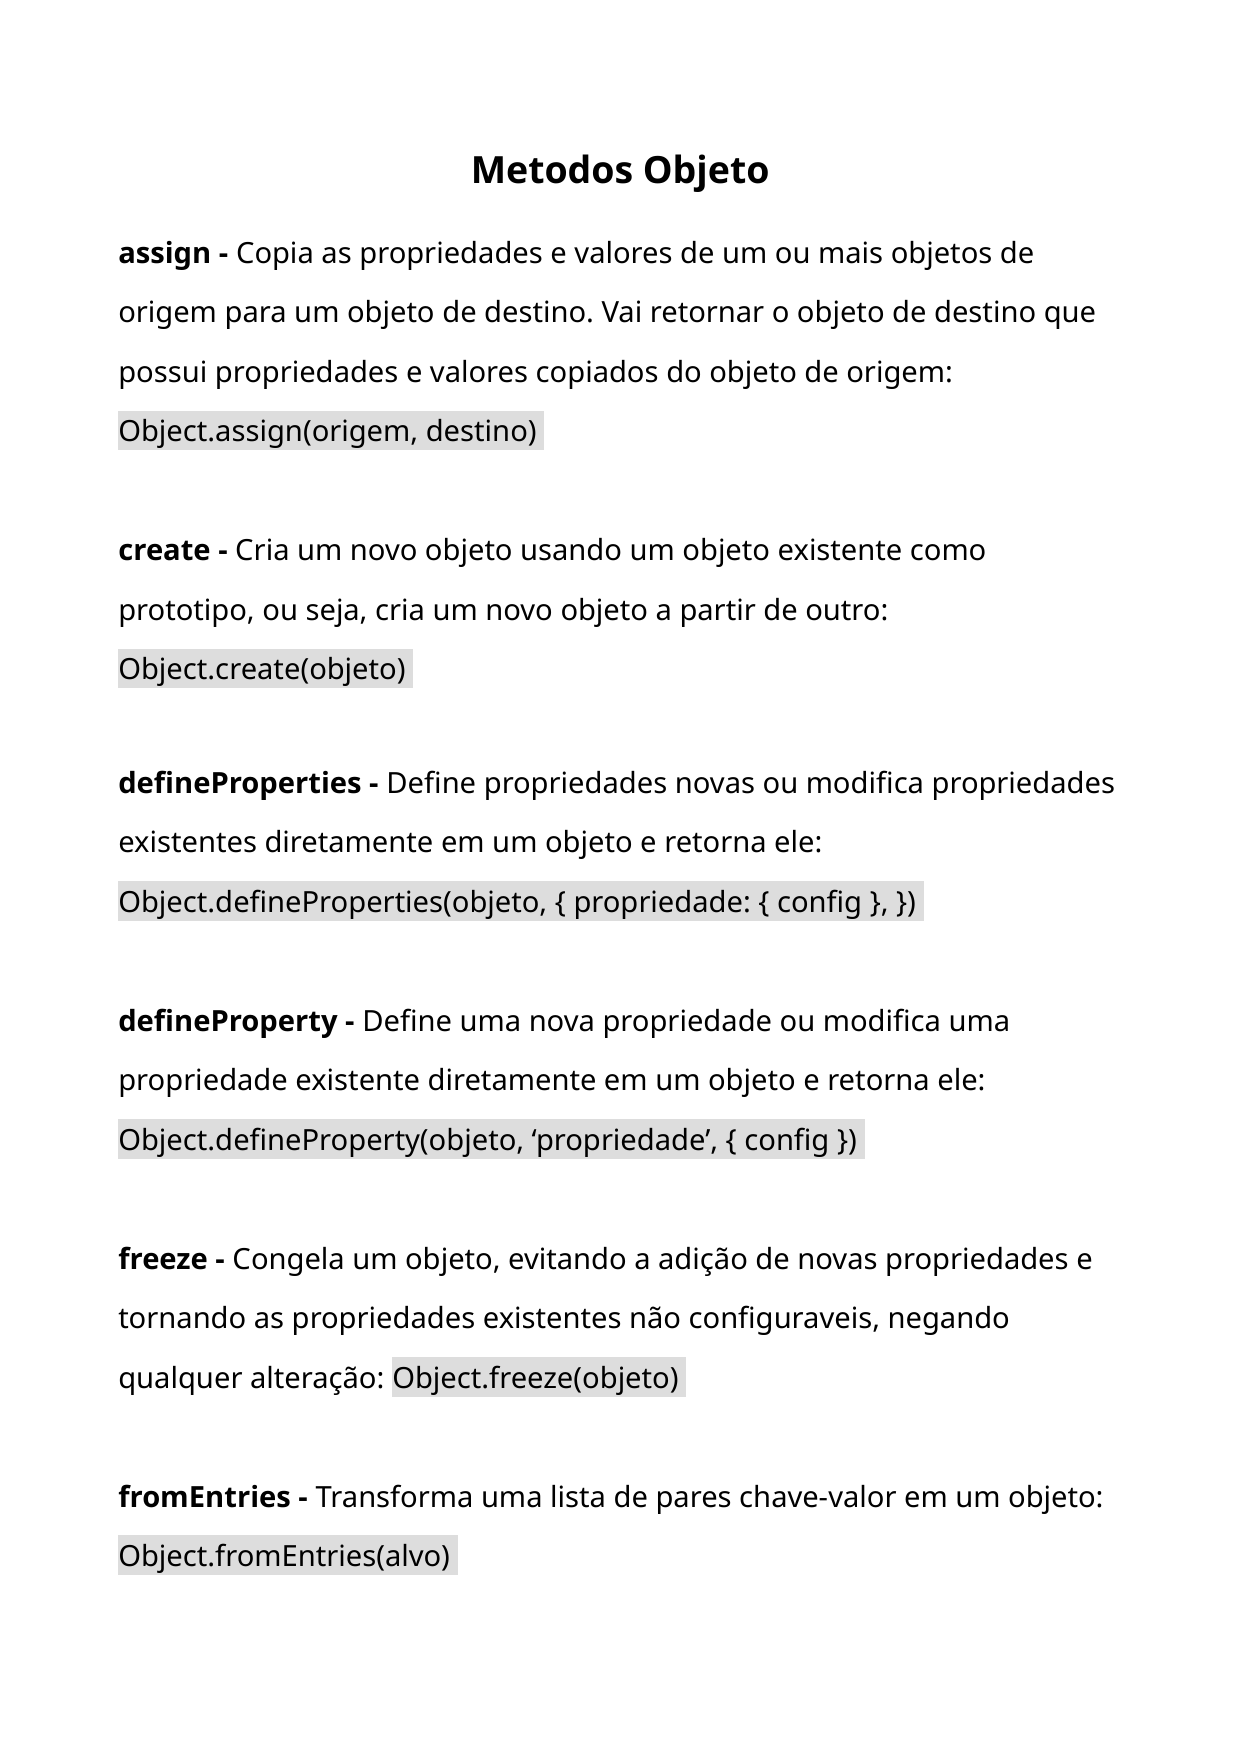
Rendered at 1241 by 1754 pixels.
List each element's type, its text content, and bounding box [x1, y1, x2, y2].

subtitle Metodos Objeto [118, 143, 1122, 194]
text Object.assign(origem, destino) [118, 411, 1122, 450]
text fromEntries - Transforma uma lista de pares chave-valor em um objeto: [118, 1476, 1122, 1516]
text defineProperty - Define uma nova propriedade ou modifica uma propriedade existente diretamente em um objeto e retorna ele: [118, 1000, 1122, 1099]
text assign - Copia as propriedades e valores de um ou mais objetos de origem para um objeto de destino. Vai retornar o objeto de destino que possui propriedades e valores copiados do objeto de origem: [118, 232, 1122, 391]
text Object.defineProperty(objeto, ‘propriedade’, { config }) [118, 1119, 1122, 1159]
text Object.fromEntries(alvo) [118, 1535, 1122, 1575]
text defineProperties - Define propriedades novas ou modifica propriedades existentes diretamente em um objeto e retorna ele: Object.defineProperties(objeto, { propriedade: { config }, }) [118, 762, 1122, 921]
text create - Cria um novo objeto usando um objeto existente como prototipo, ou seja, cria um novo objeto a partir de outro: Object.create(objeto) [118, 529, 1122, 688]
text freeze - Congela um objeto, evitando a adição de novas propriedades e tornando as propriedades existentes não configuraveis, negando qualquer alteração: Object.freeze(objeto) [118, 1238, 1122, 1397]
